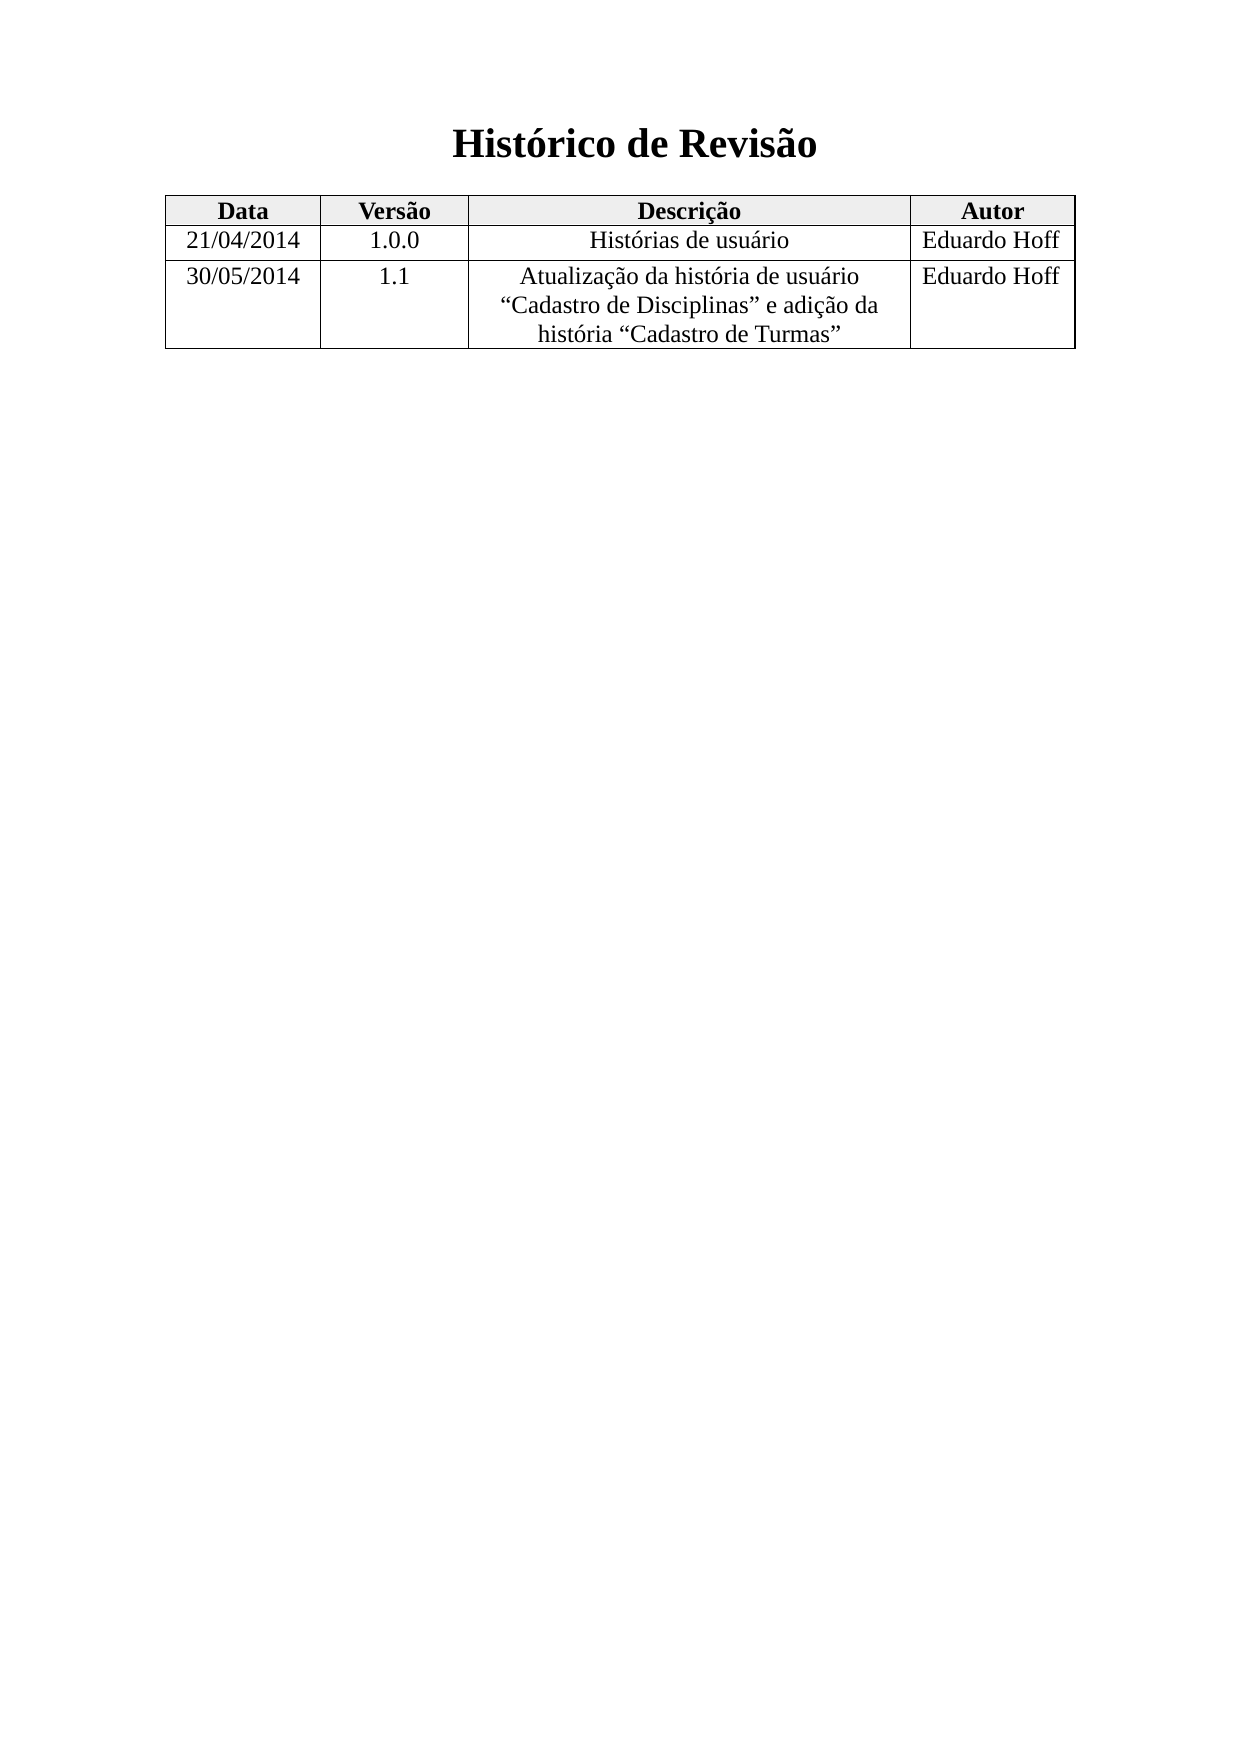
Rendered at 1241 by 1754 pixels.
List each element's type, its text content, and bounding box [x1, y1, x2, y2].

text Histórico de Revisão [148, 118, 1122, 166]
table_header Versão [321, 196, 468, 224]
table_cell 30/05/2014 [166, 261, 320, 348]
table_cell 1.0.0 [321, 226, 468, 260]
table_cell 21/04/2014 [166, 226, 320, 260]
table_cell 1.1 [321, 261, 468, 348]
table_header Descrição [469, 196, 910, 224]
table_header Autor [911, 196, 1074, 224]
table_header Data [166, 196, 320, 224]
table_cell Eduardo Hoff [911, 261, 1074, 348]
table_cell Histórias de usuário [469, 226, 910, 260]
table_cell Eduardo Hoff [911, 226, 1074, 260]
table_cell Atualização da história de usuário “Cadastro de Disciplinas” e adição da história “Cadastro de Turmas” [469, 261, 910, 348]
